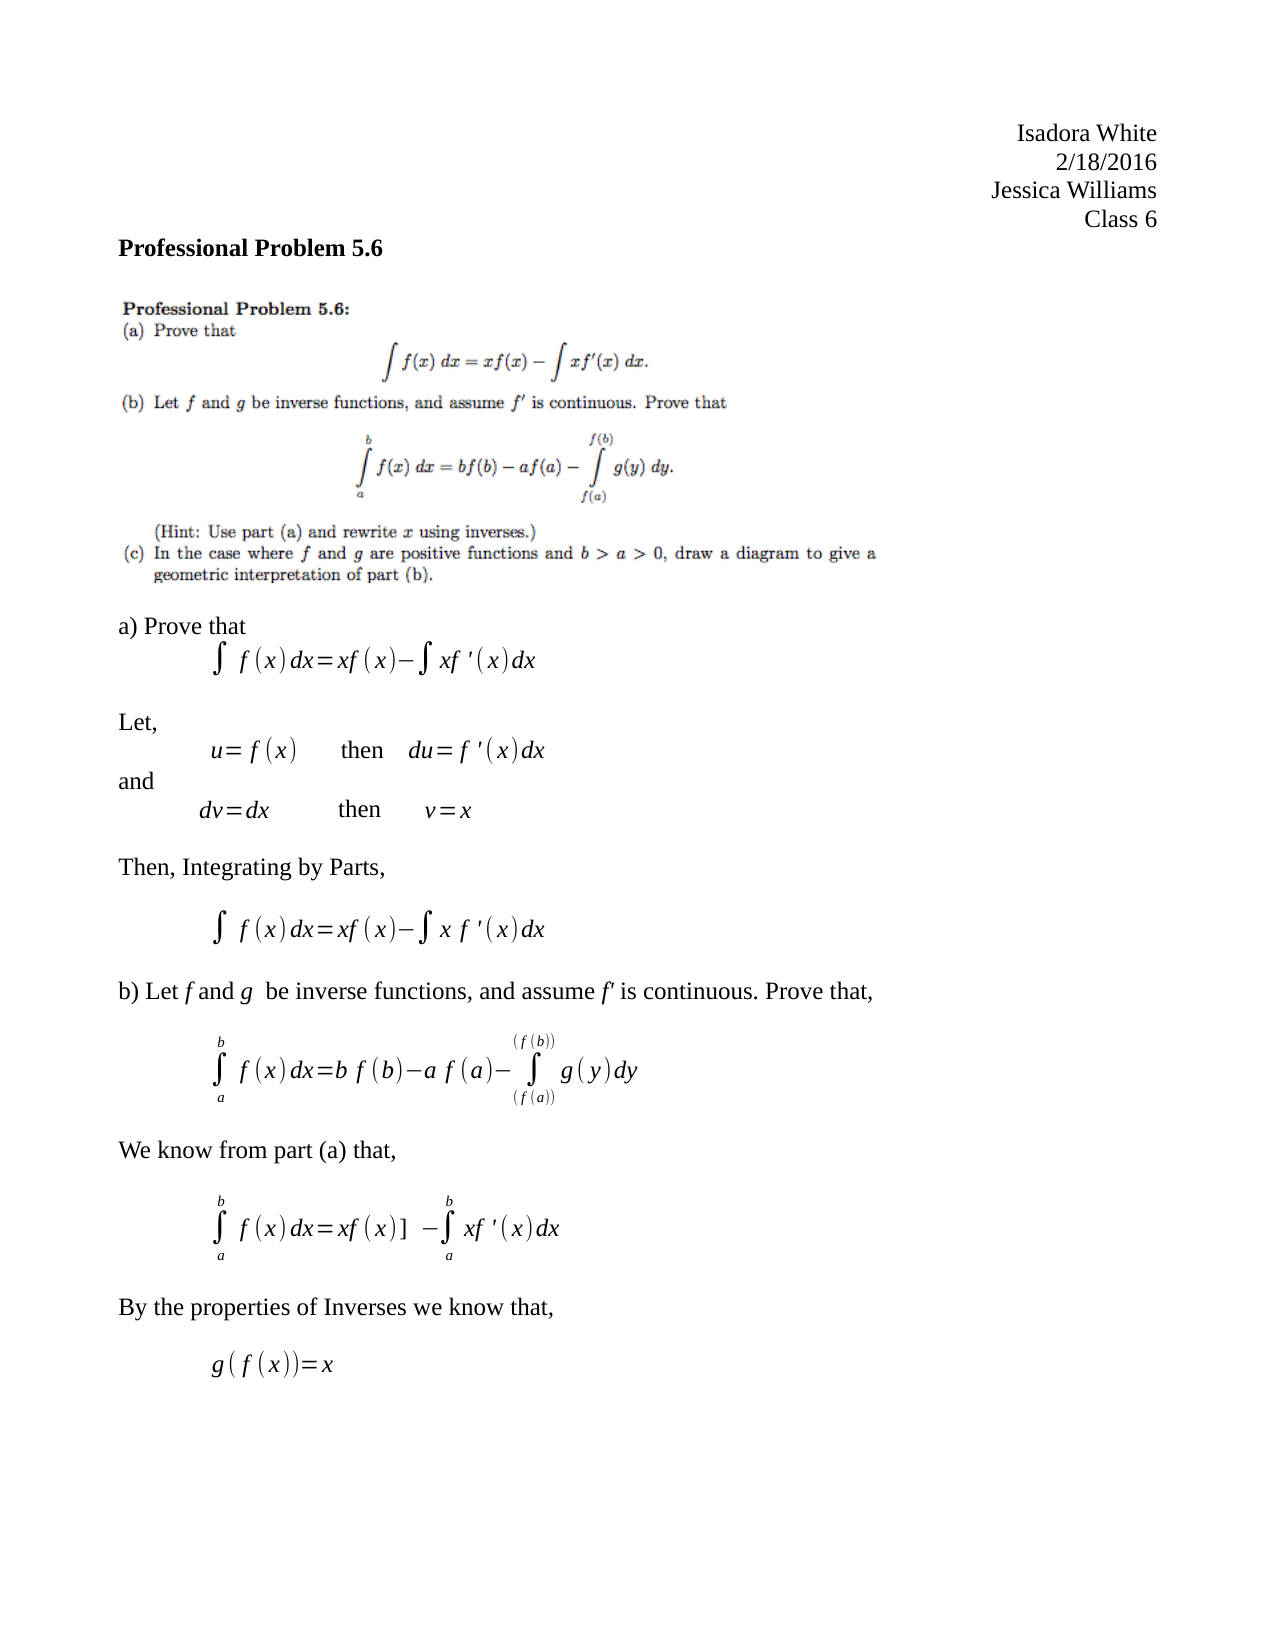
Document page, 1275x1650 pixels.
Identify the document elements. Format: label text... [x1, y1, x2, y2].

text and [118, 766, 1157, 794]
text then [118, 794, 1157, 823]
text then [118, 735, 1157, 766]
text b) Let f and g be inverse functions, and assume f' is continuous. Prove that, [118, 976, 1157, 1004]
text Let, [118, 707, 1157, 735]
text 2/18/2016 [118, 147, 1157, 176]
picture [120, 300, 880, 583]
text Then, Integrating by Parts, [118, 852, 1157, 881]
text By the properties of Inverses we know that, [118, 1292, 1157, 1321]
text Class 6 [118, 204, 1157, 233]
text Jessica Williams [118, 176, 1157, 204]
text Professional Problem 5.6 [118, 233, 1157, 262]
text a) Prove that [118, 611, 1157, 640]
text Isadora White [118, 118, 1157, 147]
text We know from part (a) that, [118, 1135, 1157, 1164]
